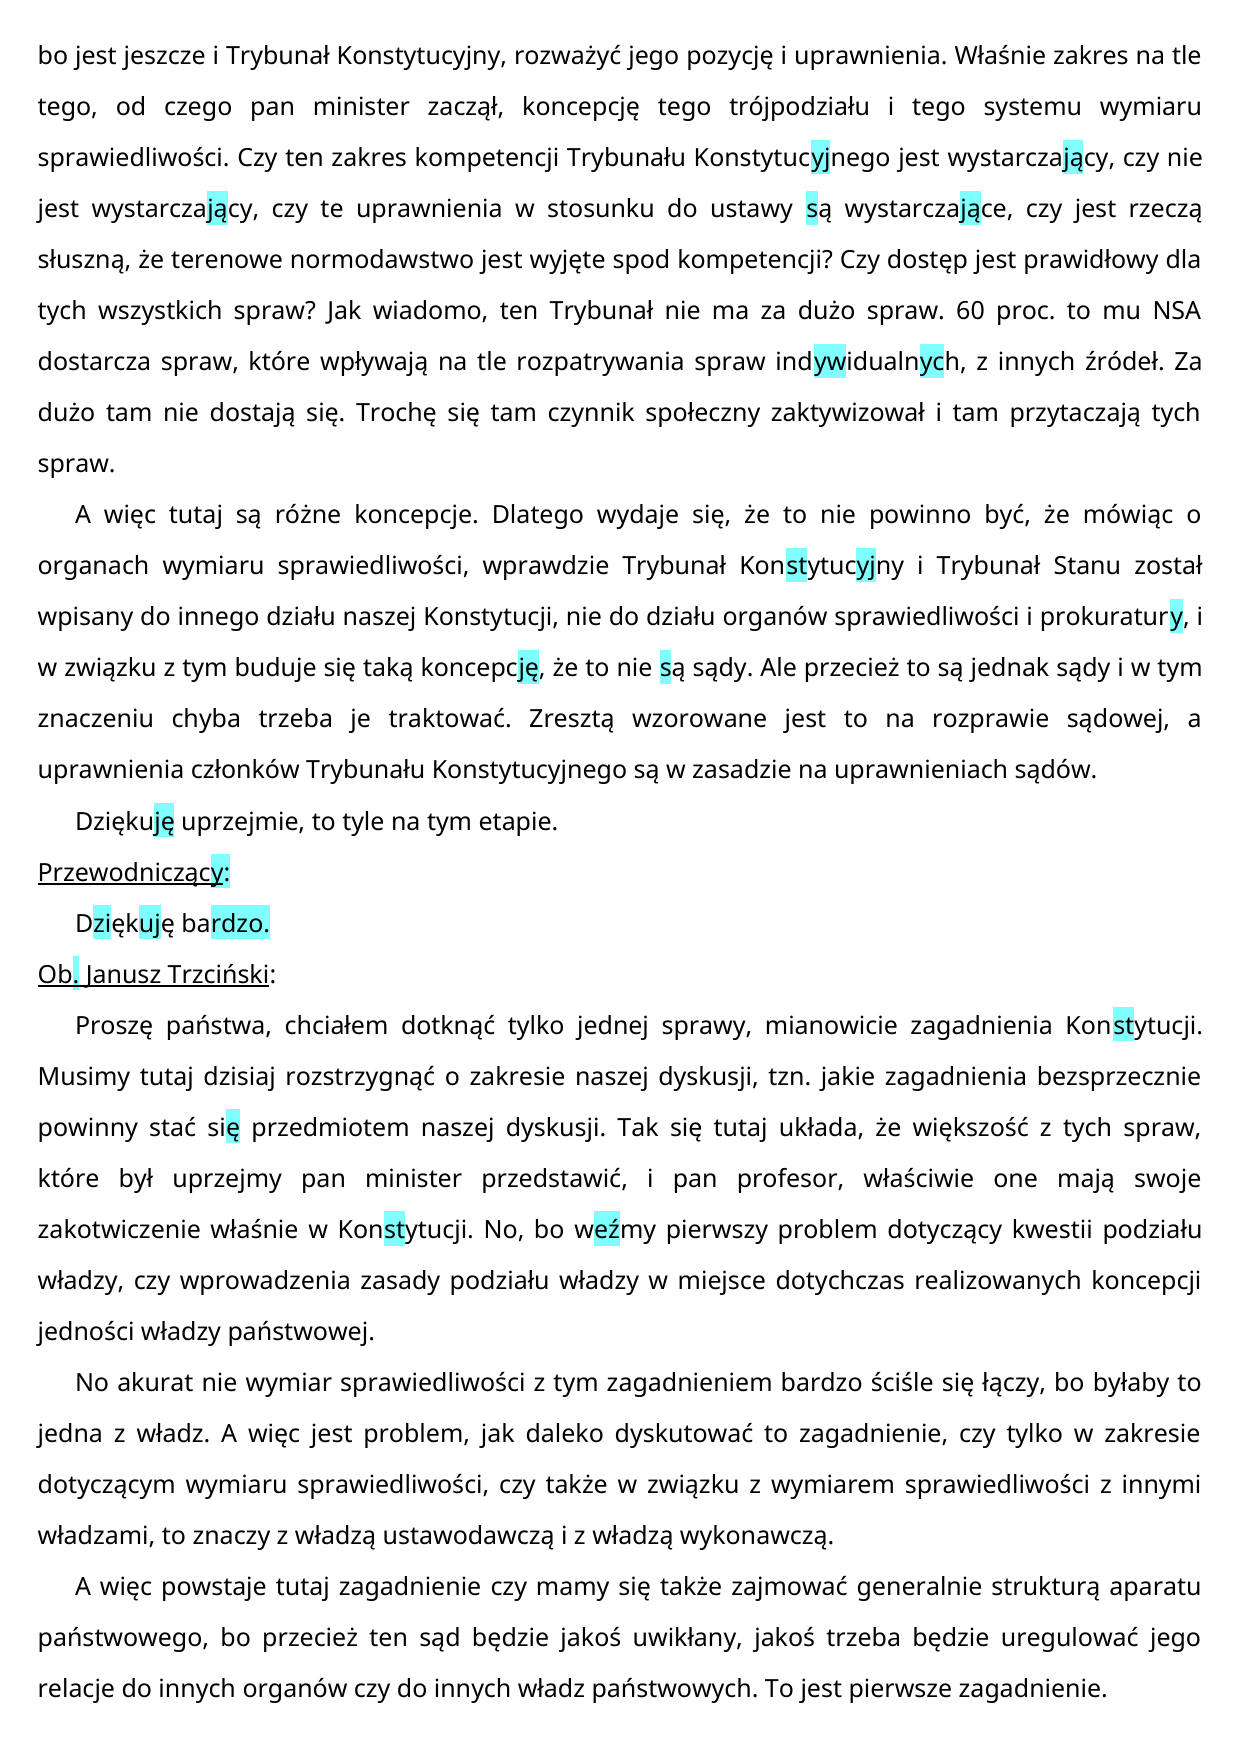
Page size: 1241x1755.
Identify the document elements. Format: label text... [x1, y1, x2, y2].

text Dziękuję bardzo. [37, 905, 1203, 939]
text A więc tutaj są różne koncepcje. Dlatego wydaje się, że to nie powinno być, że mówiąc o organach wymiaru sprawiedliwości, wprawdzie Trybunał Konstytucyjny i Trybunał Stanu został wpisany do innego działu naszej Konstytucji, nie do działu organów sprawiedliwości i prokuratury, i w związku z tym buduje się taką koncepcję, że to nie są sądy. Ale przecież to są jednak sądy i w tym znaczeniu chyba trzeba je traktować. Zresztą wzorowane jest to na rozprawie sądowej, a uprawnienia członków Trybunału Konstytucyjnego są w zasadzie na uprawnieniach sądów. [37, 497, 1203, 786]
text Proszę państwa, chciałem dotknąć tylko jednej sprawy, mianowicie zagadnienia Konstytucji. Musimy tutaj dzisiaj rozstrzygnąć o zakresie naszej dyskusji, tzn. jakie zagadnienia bezsprzecznie powinny stać się przedmiotem naszej dyskusji. Tak się tutaj układa, że większość z tych spraw, które był uprzejmy pan minister przedstawić, i pan profesor, właściwie one mają swoje zakotwiczenie właśnie w Konstytucji. No, bo weźmy pierwszy problem dotyczący kwestii podziału władzy, czy wprowadzenia zasady podziału władzy w miejsce dotychczas realizowanych koncepcji jedności władzy państwowej. [37, 1007, 1203, 1348]
text A więc powstaje tutaj zagadnienie czy mamy się także zajmować generalnie strukturą aparatu państwowego, bo przecież ten sąd będzie jakoś uwikłany, jakoś trzeba będzie uregulować jego relacje do innych organów czy do innych władz państwowych. To jest pierwsze zagadnienie. [37, 1569, 1203, 1705]
text bo jest jeszcze i Trybunał Konstytucyjny, rozważyć jego pozycję i uprawnienia. Właśnie zakres na tle tego, od czego pan minister zaczął, koncepcję tego trójpodziału i tego systemu wymiaru sprawiedliwości. Czy ten zakres kompetencji Trybunału Konstytucyjnego jest wystarczający, czy nie jest wystarczający, czy te uprawnienia w stosunku do ustawy są wystarczające, czy jest rzeczą słuszną, że terenowe normodawstwo jest wyjęte spod kompetencji? Czy dostęp jest prawidłowy dla tych wszystkich spraw? Jak wiadomo, ten Trybunał nie ma za dużo spraw. 60 proc. to mu NSA dostarcza spraw, które wpływają na tle rozpatrywania spraw indywidualnych, z innych źródeł. Za dużo tam nie dostają się. Trochę się tam czynnik społeczny zaktywizował i tam przytaczają tych spraw. [37, 37, 1203, 480]
text Dziękuję uprzejmie, to tyle na tym etapie. [37, 803, 1203, 837]
text Ob. Janusz Trzciński: [37, 956, 1203, 990]
text No akurat nie wymiar sprawiedliwości z tym zagadnieniem bardzo ściśle się łączy, bo byłaby to jedna z władz. A więc jest problem, jak daleko dyskutować to zagadnienie, czy tylko w zakresie dotyczącym wymiaru sprawiedliwości, czy także w związku z wymiarem sprawiedliwości z innymi władzami, to znaczy z władzą ustawodawczą i z władzą wykonawczą. [37, 1364, 1203, 1552]
text Przewodniczący: [37, 854, 1203, 888]
